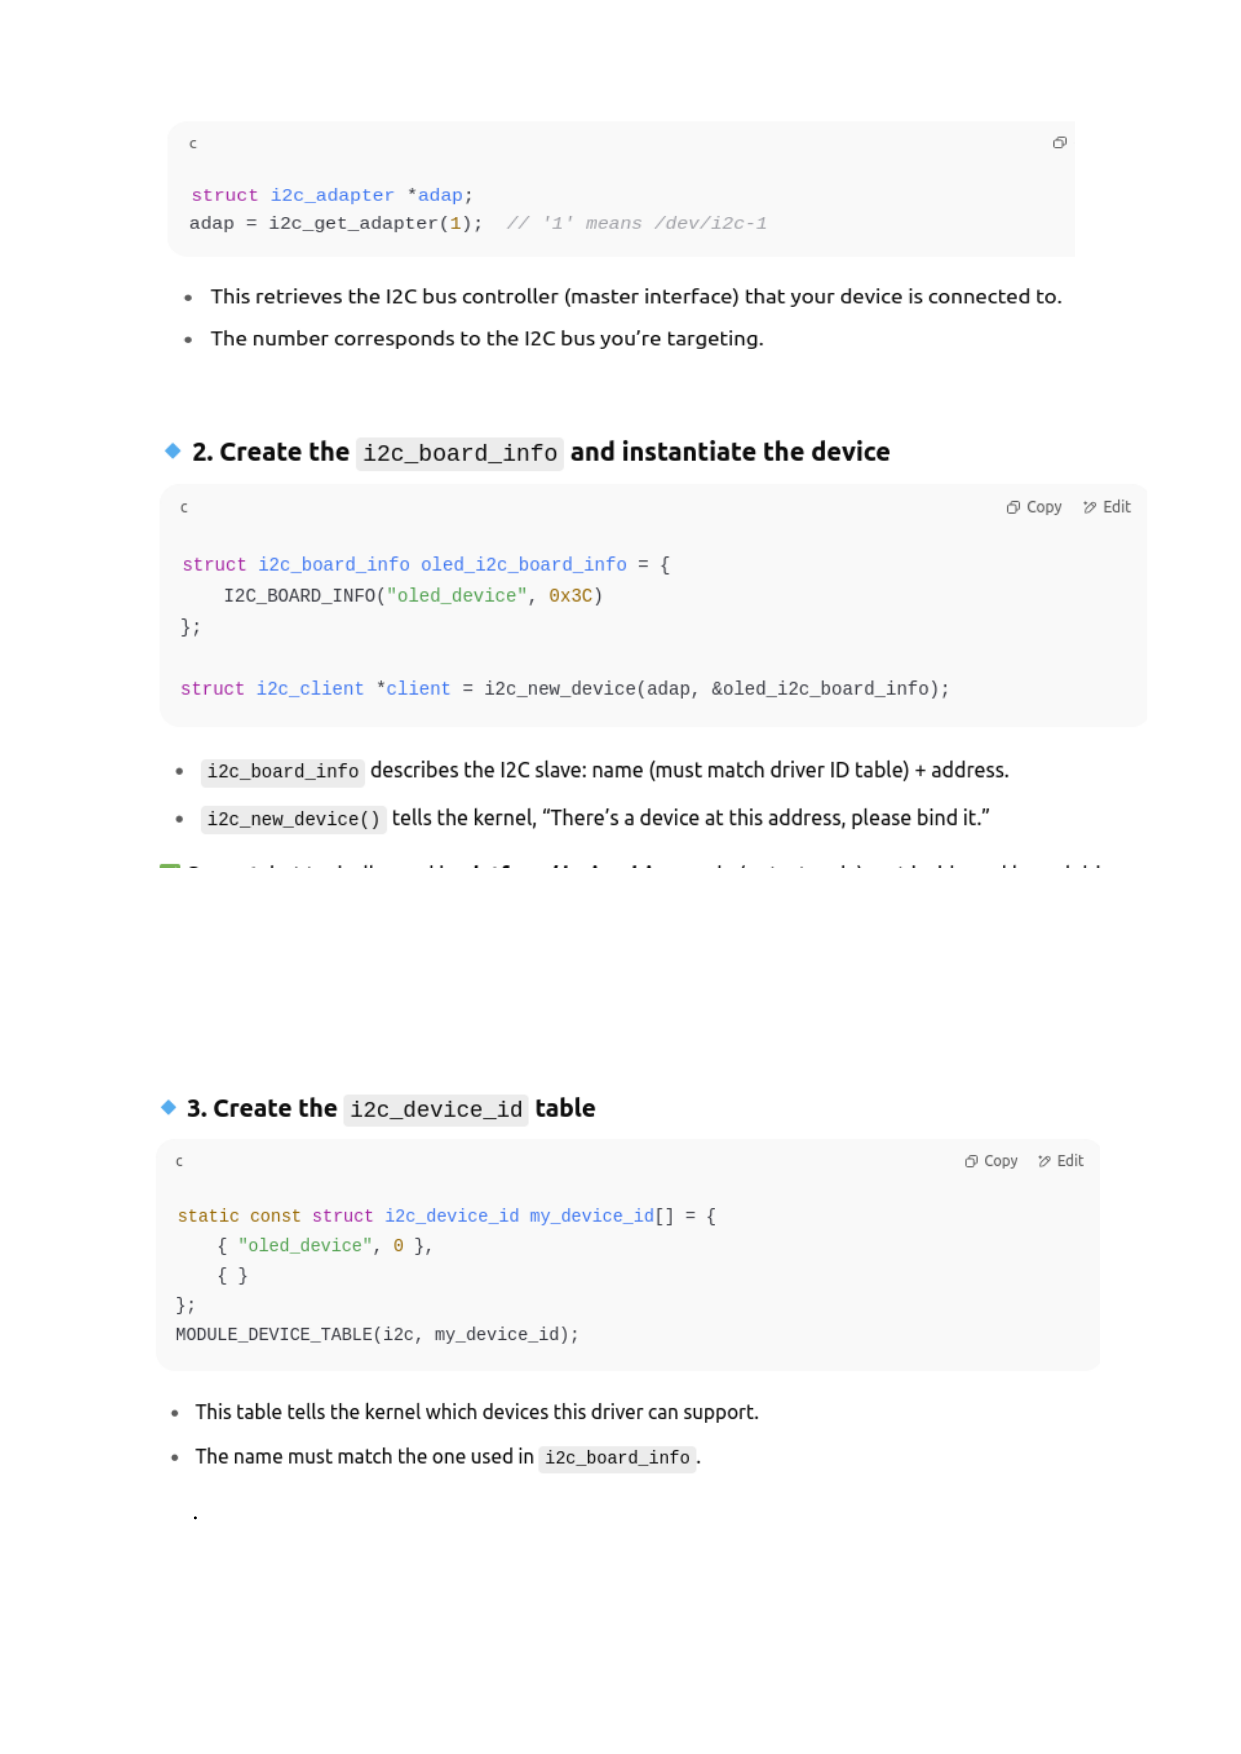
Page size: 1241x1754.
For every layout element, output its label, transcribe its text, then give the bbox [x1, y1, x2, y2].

picture [165, 118, 1075, 356]
list . [162, 1070, 1122, 1525]
picture [143, 426, 1148, 868]
picture [140, 1070, 1100, 1492]
